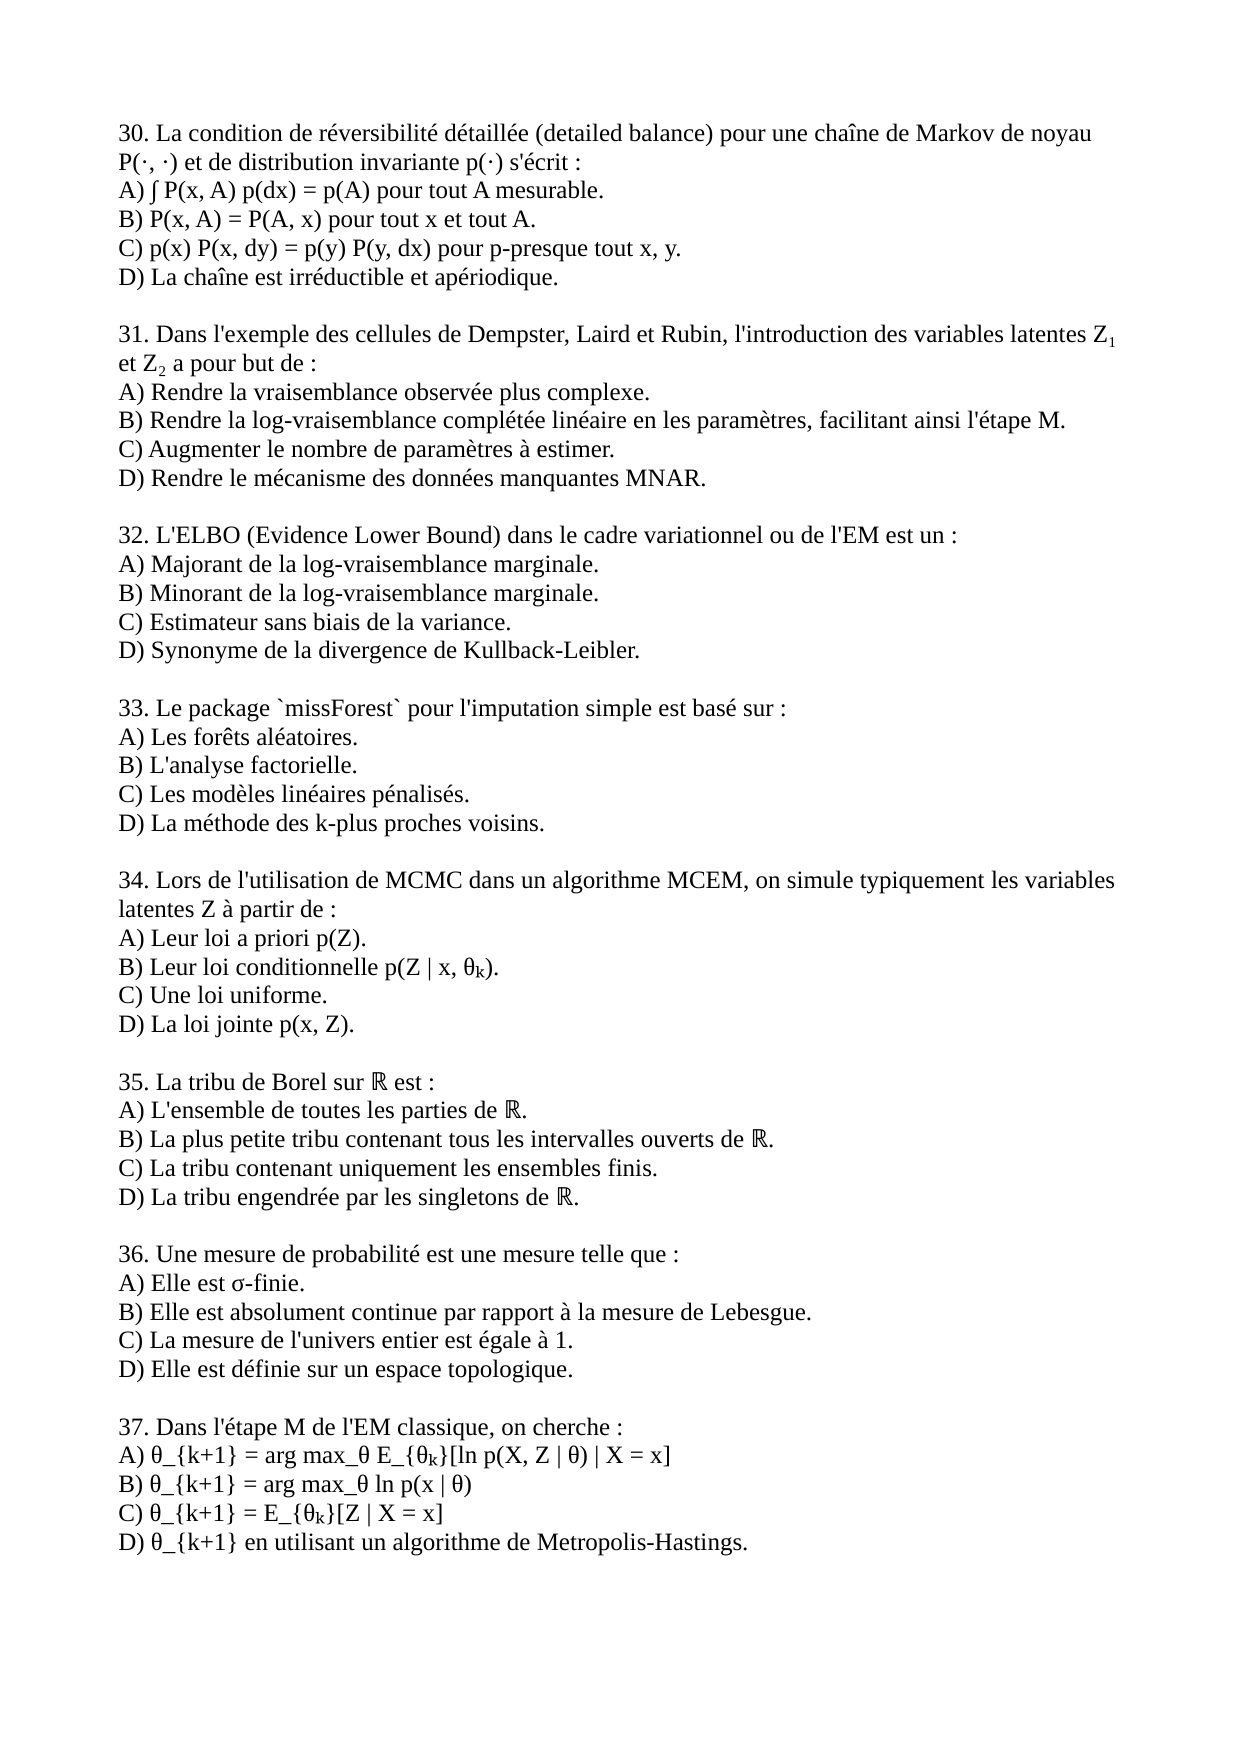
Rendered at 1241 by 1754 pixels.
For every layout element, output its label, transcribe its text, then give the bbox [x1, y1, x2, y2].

text A) Leur loi a priori p(Z). [118, 923, 1122, 952]
text 32. L'ELBO (Evidence Lower Bound) dans le cadre variationnel ou de l'EM est un : [118, 521, 1122, 549]
text D) La méthode des k-plus proches voisins. [118, 808, 1122, 837]
text A) Majorant de la log-vraisemblance marginale. [118, 549, 1122, 578]
text 37. Dans l'étape M de l'EM classique, on cherche : [118, 1412, 1122, 1441]
text D) Elle est définie sur un espace topologique. [118, 1354, 1122, 1383]
text A) Rendre la vraisemblance observée plus complexe. [118, 377, 1122, 406]
text C) θ_{k+1} = E_{θₖ}[Z | X = x] [118, 1498, 1122, 1527]
text A) ∫ P(x, A) p(dx) = p(A) pour tout A mesurable. [118, 176, 1122, 204]
text D) Synonyme de la divergence de Kullback-Leibler. [118, 636, 1122, 664]
text C) Les modèles linéaires pénalisés. [118, 779, 1122, 808]
text D) θ_{k+1} en utilisant un algorithme de Metropolis-Hastings. [118, 1527, 1122, 1556]
text C) La mesure de l'univers entier est égale à 1. [118, 1326, 1122, 1354]
text 33. Le package `missForest` pour l'imputation simple est basé sur : [118, 693, 1122, 722]
text A) θ_{k+1} = arg max_θ E_{θₖ}[ln p(X, Z | θ) | X = x] [118, 1441, 1122, 1469]
text B) P(x, A) = P(A, x) pour tout x et tout A. [118, 204, 1122, 233]
text B) Minorant de la log-vraisemblance marginale. [118, 578, 1122, 607]
text B) L'analyse factorielle. [118, 751, 1122, 779]
text D) Rendre le mécanisme des données manquantes MNAR. [118, 463, 1122, 492]
text C) La tribu contenant uniquement les ensembles finis. [118, 1153, 1122, 1182]
text 34. Lors de l'utilisation de MCMC dans un algorithme MCEM, on simule typiquement les variables latentes Z à partir de : [118, 866, 1122, 923]
text 35. La tribu de Borel sur ℝ est : [118, 1067, 1122, 1096]
text 31. Dans l'exemple des cellules de Dempster, Laird et Rubin, l'introduction des variables latentes Z₁ et Z₂ a pour but de : [118, 319, 1122, 377]
text C) Estimateur sans biais de la variance. [118, 607, 1122, 636]
text B) Rendre la log-vraisemblance complétée linéaire en les paramètres, facilitant ainsi l'étape M. [118, 406, 1122, 434]
text 36. Une mesure de probabilité est une mesure telle que : [118, 1239, 1122, 1268]
text D) La loi jointe p(x, Z). [118, 1009, 1122, 1038]
text A) L'ensemble de toutes les parties de ℝ. [118, 1096, 1122, 1124]
text B) Elle est absolument continue par rapport à la mesure de Lebesgue. [118, 1297, 1122, 1326]
text A) Elle est σ-finie. [118, 1268, 1122, 1297]
text B) La plus petite tribu contenant tous les intervalles ouverts de ℝ. [118, 1124, 1122, 1153]
text C) Augmenter le nombre de paramètres à estimer. [118, 434, 1122, 463]
text D) La chaîne est irréductible et apériodique. [118, 262, 1122, 291]
text B) Leur loi conditionnelle p(Z | x, θₖ). [118, 952, 1122, 981]
text C) p(x) P(x, dy) = p(y) P(y, dx) pour p-presque tout x, y. [118, 233, 1122, 262]
text 30. La condition de réversibilité détaillée (detailed balance) pour une chaîne de Markov de noyau P(·, ·) et de distribution invariante p(·) s'écrit : [118, 118, 1122, 176]
text C) Une loi uniforme. [118, 981, 1122, 1009]
text B) θ_{k+1} = arg max_θ ln p(x | θ) [118, 1469, 1122, 1498]
text A) Les forêts aléatoires. [118, 722, 1122, 751]
text D) La tribu engendrée par les singletons de ℝ. [118, 1182, 1122, 1211]
